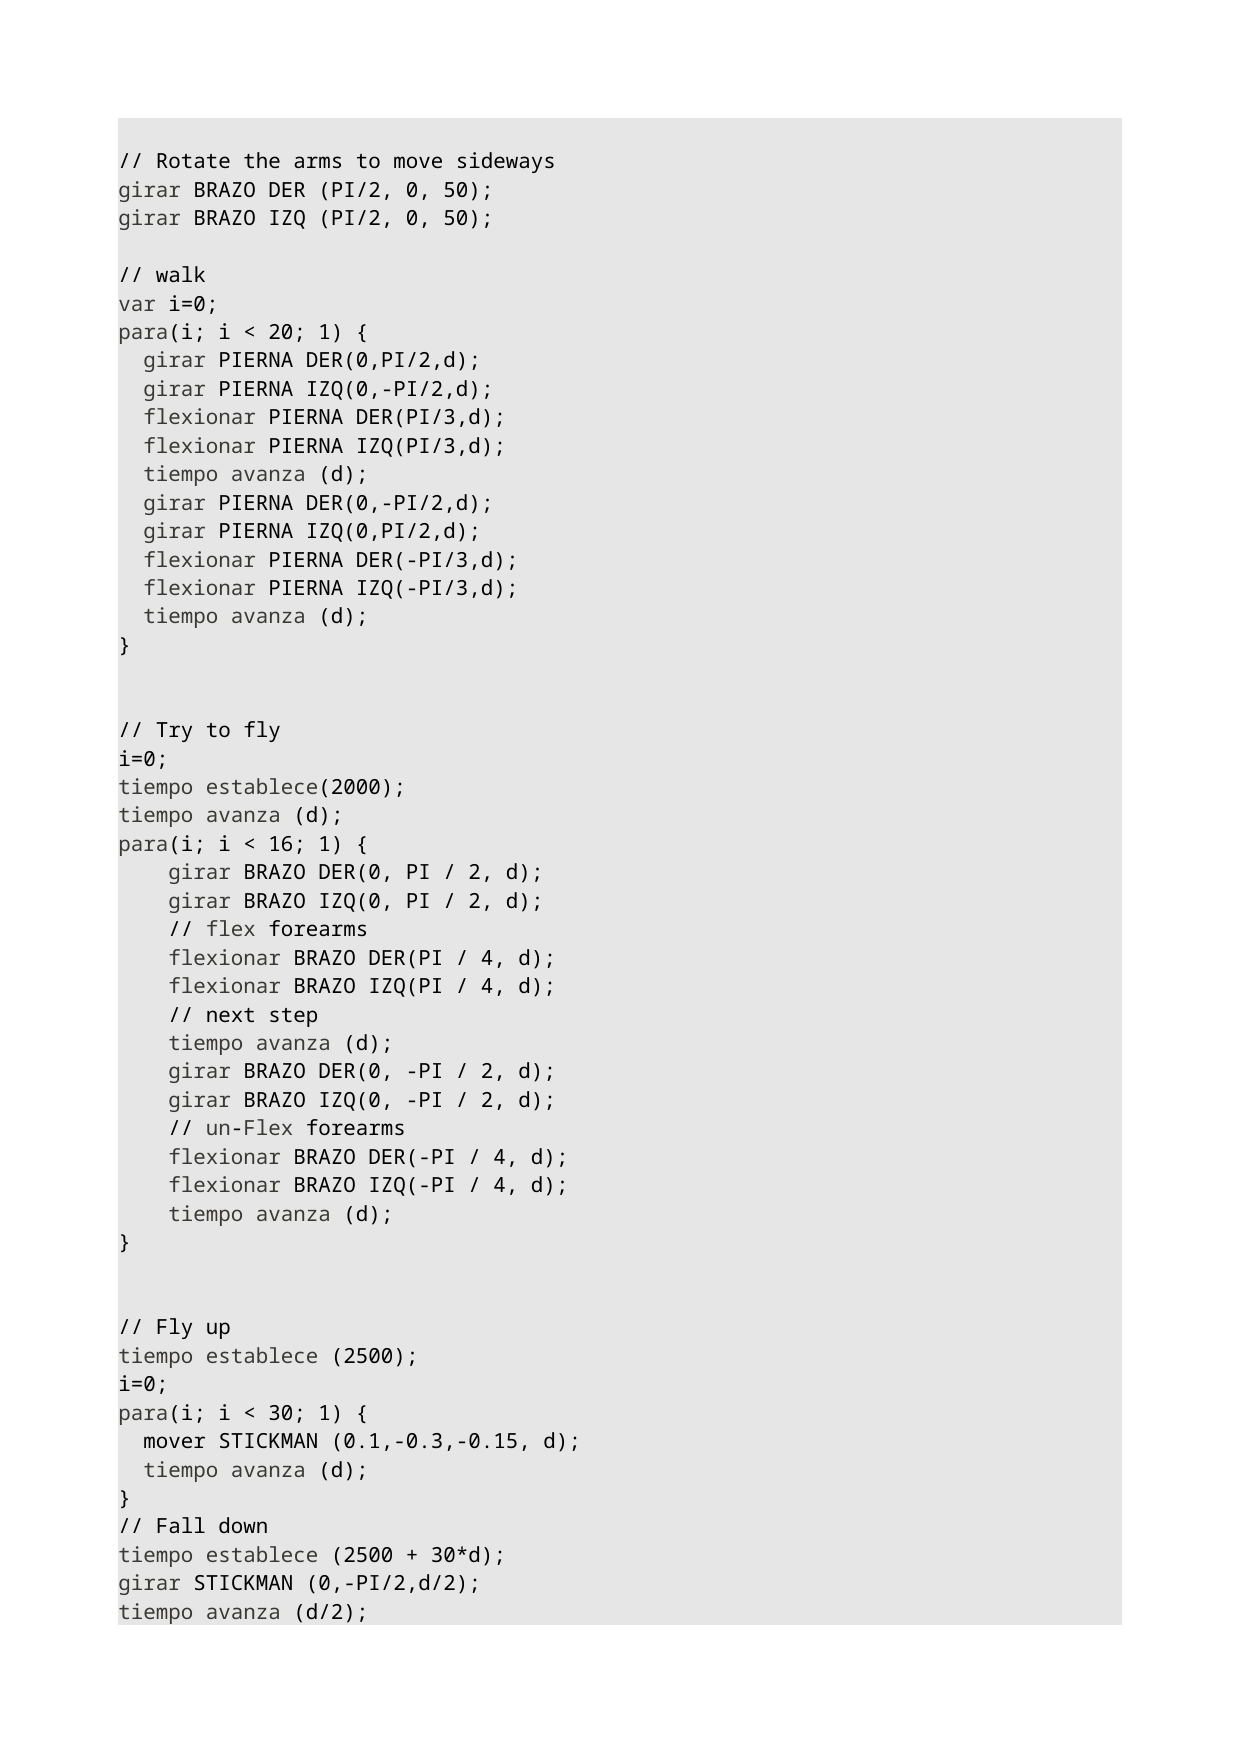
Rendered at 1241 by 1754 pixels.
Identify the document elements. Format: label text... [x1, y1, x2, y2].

text // walk [118, 260, 1122, 289]
text girar PIERNA IZQ(0,PI/2,d); [118, 516, 1122, 545]
text girar BRAZO IZQ(0, PI / 2, d); [118, 886, 1122, 914]
text } [118, 630, 1122, 658]
text flexionar PIERNA DER(PI/3,d); [118, 402, 1122, 431]
text mover STICKMAN (0.1,-0.3,-0.15, d); [118, 1426, 1122, 1455]
text girar BRAZO DER(0, PI / 2, d); [118, 857, 1122, 886]
text girar BRAZO IZQ (PI/2, 0, 50); [118, 203, 1122, 232]
text flexionar PIERNA DER(-PI/3,d); [118, 545, 1122, 573]
text girar PIERNA DER(0,-PI/2,d); [118, 488, 1122, 516]
text flexionar BRAZO DER(PI / 4, d); [118, 943, 1122, 971]
text girar BRAZO DER(0, -PI / 2, d); [118, 1057, 1122, 1085]
text tiempo establece (2500 + 30*d); [118, 1540, 1122, 1568]
text tiempo avanza (d); [118, 1199, 1122, 1227]
text // flex forearms [118, 914, 1122, 943]
text var i=0; [118, 289, 1122, 317]
text flexionar PIERNA IZQ(PI/3,d); [118, 431, 1122, 459]
text para(i; i < 16; 1) { [118, 829, 1122, 857]
text girar BRAZO DER (PI/2, 0, 50); [118, 175, 1122, 203]
text } [118, 1227, 1122, 1256]
text girar STICKMAN (0,-PI/2,d/2); [118, 1568, 1122, 1597]
text tiempo avanza (d); [118, 1455, 1122, 1483]
text girar PIERNA DER(0,PI/2,d); [118, 346, 1122, 374]
text // Rotate the arms to move sideways [118, 147, 1122, 175]
text flexionar BRAZO IZQ(PI / 4, d); [118, 971, 1122, 1000]
text flexionar BRAZO IZQ(-PI / 4, d); [118, 1170, 1122, 1199]
text para(i; i < 30; 1) { [118, 1398, 1122, 1426]
text // Fly up [118, 1312, 1122, 1341]
text // Try to fly [118, 715, 1122, 744]
text tiempo establece (2500); [118, 1341, 1122, 1369]
text } [118, 1483, 1122, 1512]
text tiempo establece(2000); [118, 772, 1122, 801]
text tiempo avanza (d/2); [118, 1597, 1122, 1625]
text tiempo avanza (d); [118, 459, 1122, 488]
text para(i; i < 20; 1) { [118, 317, 1122, 346]
text flexionar PIERNA IZQ(-PI/3,d); [118, 573, 1122, 602]
text i=0; [118, 1369, 1122, 1398]
text // next step [118, 1000, 1122, 1028]
text // un-Flex forearms [118, 1113, 1122, 1142]
text tiempo avanza (d); [118, 801, 1122, 829]
text tiempo avanza (d); [118, 1028, 1122, 1057]
text tiempo avanza (d); [118, 602, 1122, 630]
text flexionar BRAZO DER(-PI / 4, d); [118, 1142, 1122, 1170]
text i=0; [118, 744, 1122, 772]
text // Fall down [118, 1512, 1122, 1540]
text girar PIERNA IZQ(0,-PI/2,d); [118, 374, 1122, 402]
text girar BRAZO IZQ(0, -PI / 2, d); [118, 1085, 1122, 1113]
